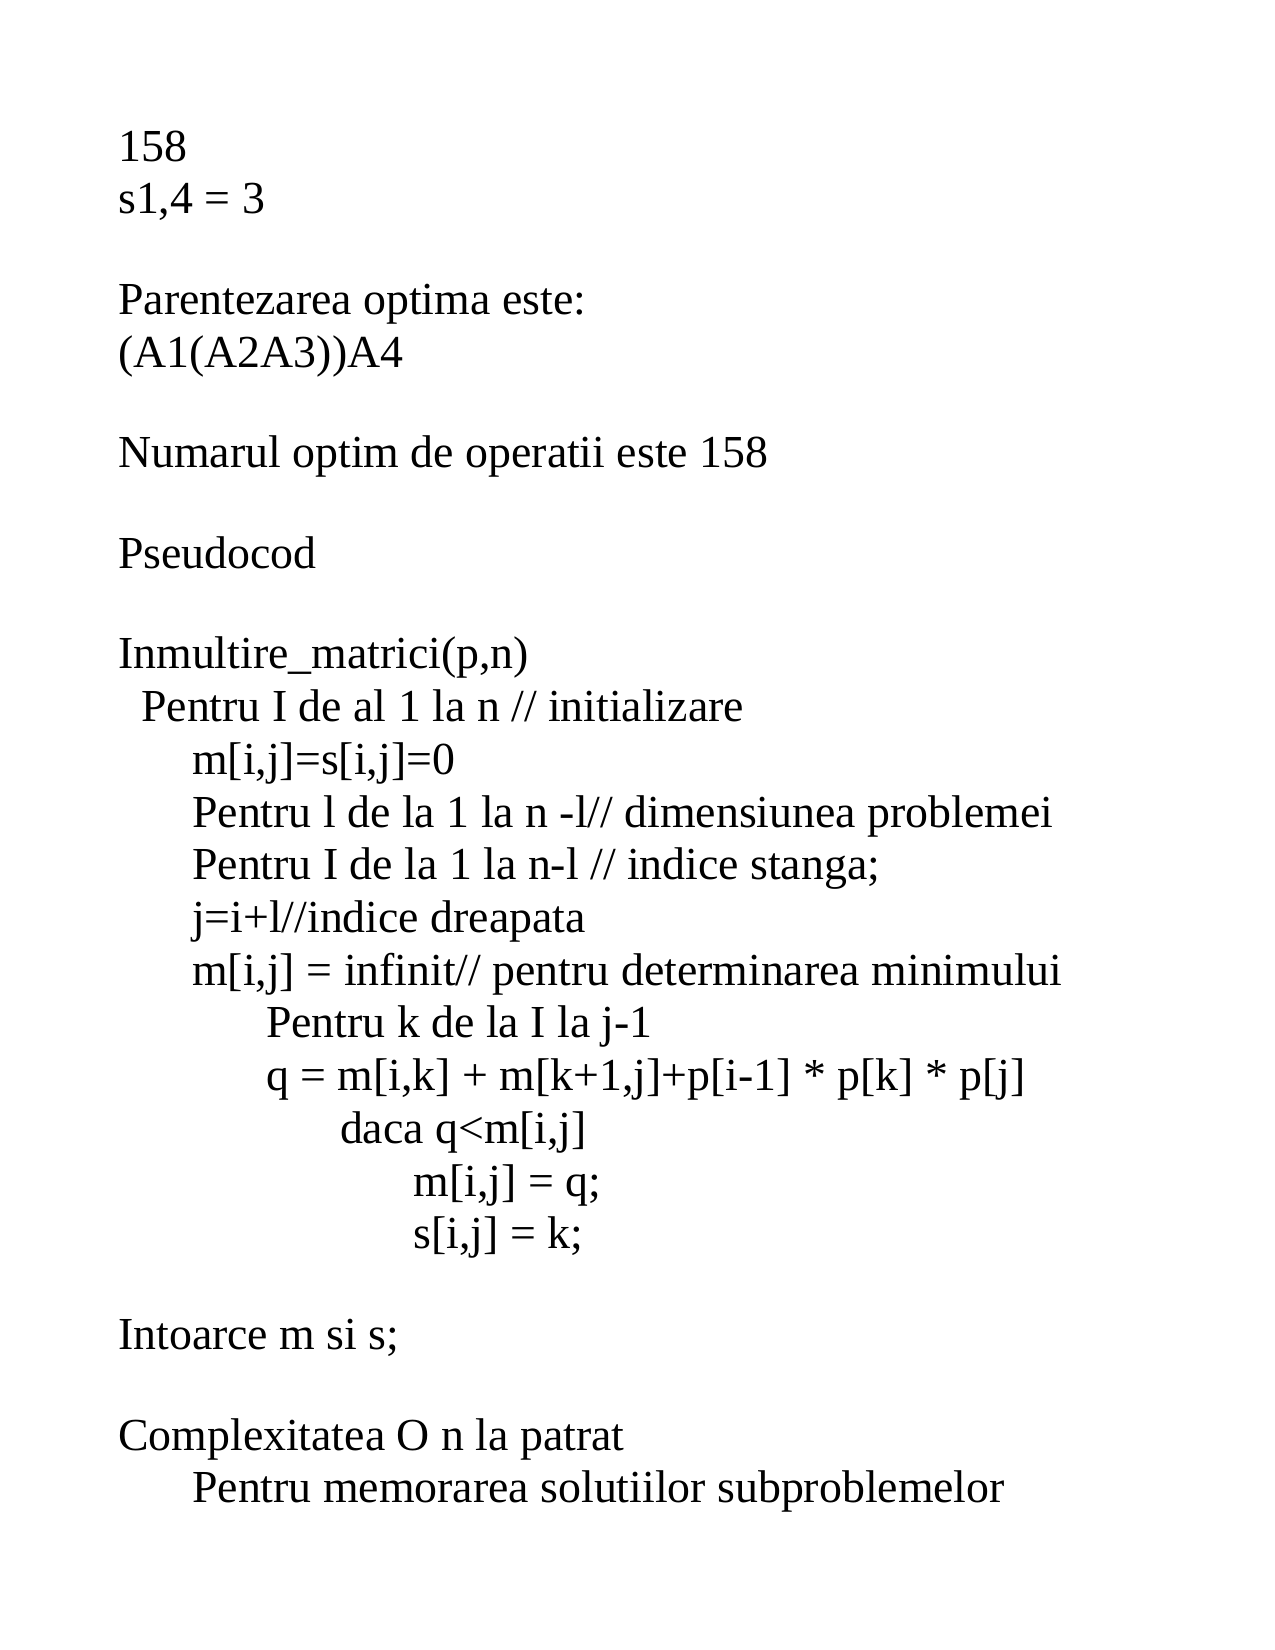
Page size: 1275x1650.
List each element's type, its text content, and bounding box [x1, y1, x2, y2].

text (A1(A2A3))A4 [118, 324, 1157, 377]
text Intoarce m si s; [118, 1306, 1157, 1359]
text Pentru memorarea solutiilor subproblemelor [118, 1460, 1157, 1512]
text m[i,j]=s[i,j]=0 [118, 731, 1157, 784]
text q = m[i,k] + m[k+1,j]+p[i-1] * p[k] * p[j] [118, 1048, 1157, 1100]
text m[i,j] = infinit// pentru determinarea minimului [118, 942, 1157, 995]
text Numarul optim de operatii este 158 [118, 425, 1157, 477]
text s[i,j] = k; [118, 1206, 1157, 1258]
text Pentru I de la 1 la n-l // indice stanga; [118, 837, 1157, 889]
text m[i,j] = q; [118, 1153, 1157, 1206]
text Pentru l de la 1 la n -l// dimensiunea problemei [118, 784, 1157, 837]
text Parentezarea optima este: [118, 271, 1157, 324]
text 158 [118, 118, 1157, 171]
text Inmultire_matrici(p,n) [118, 626, 1157, 679]
text Complexitatea O n la patrat [118, 1407, 1157, 1460]
text Pentru I de al 1 la n // initializare [118, 679, 1157, 731]
text j=i+l//indice dreapata [118, 889, 1157, 942]
text s1,4 = 3 [118, 171, 1157, 223]
text daca q<m[i,j] [118, 1100, 1157, 1153]
text Pentru k de la I la j-1 [118, 995, 1157, 1048]
text Pseudocod [118, 525, 1157, 578]
